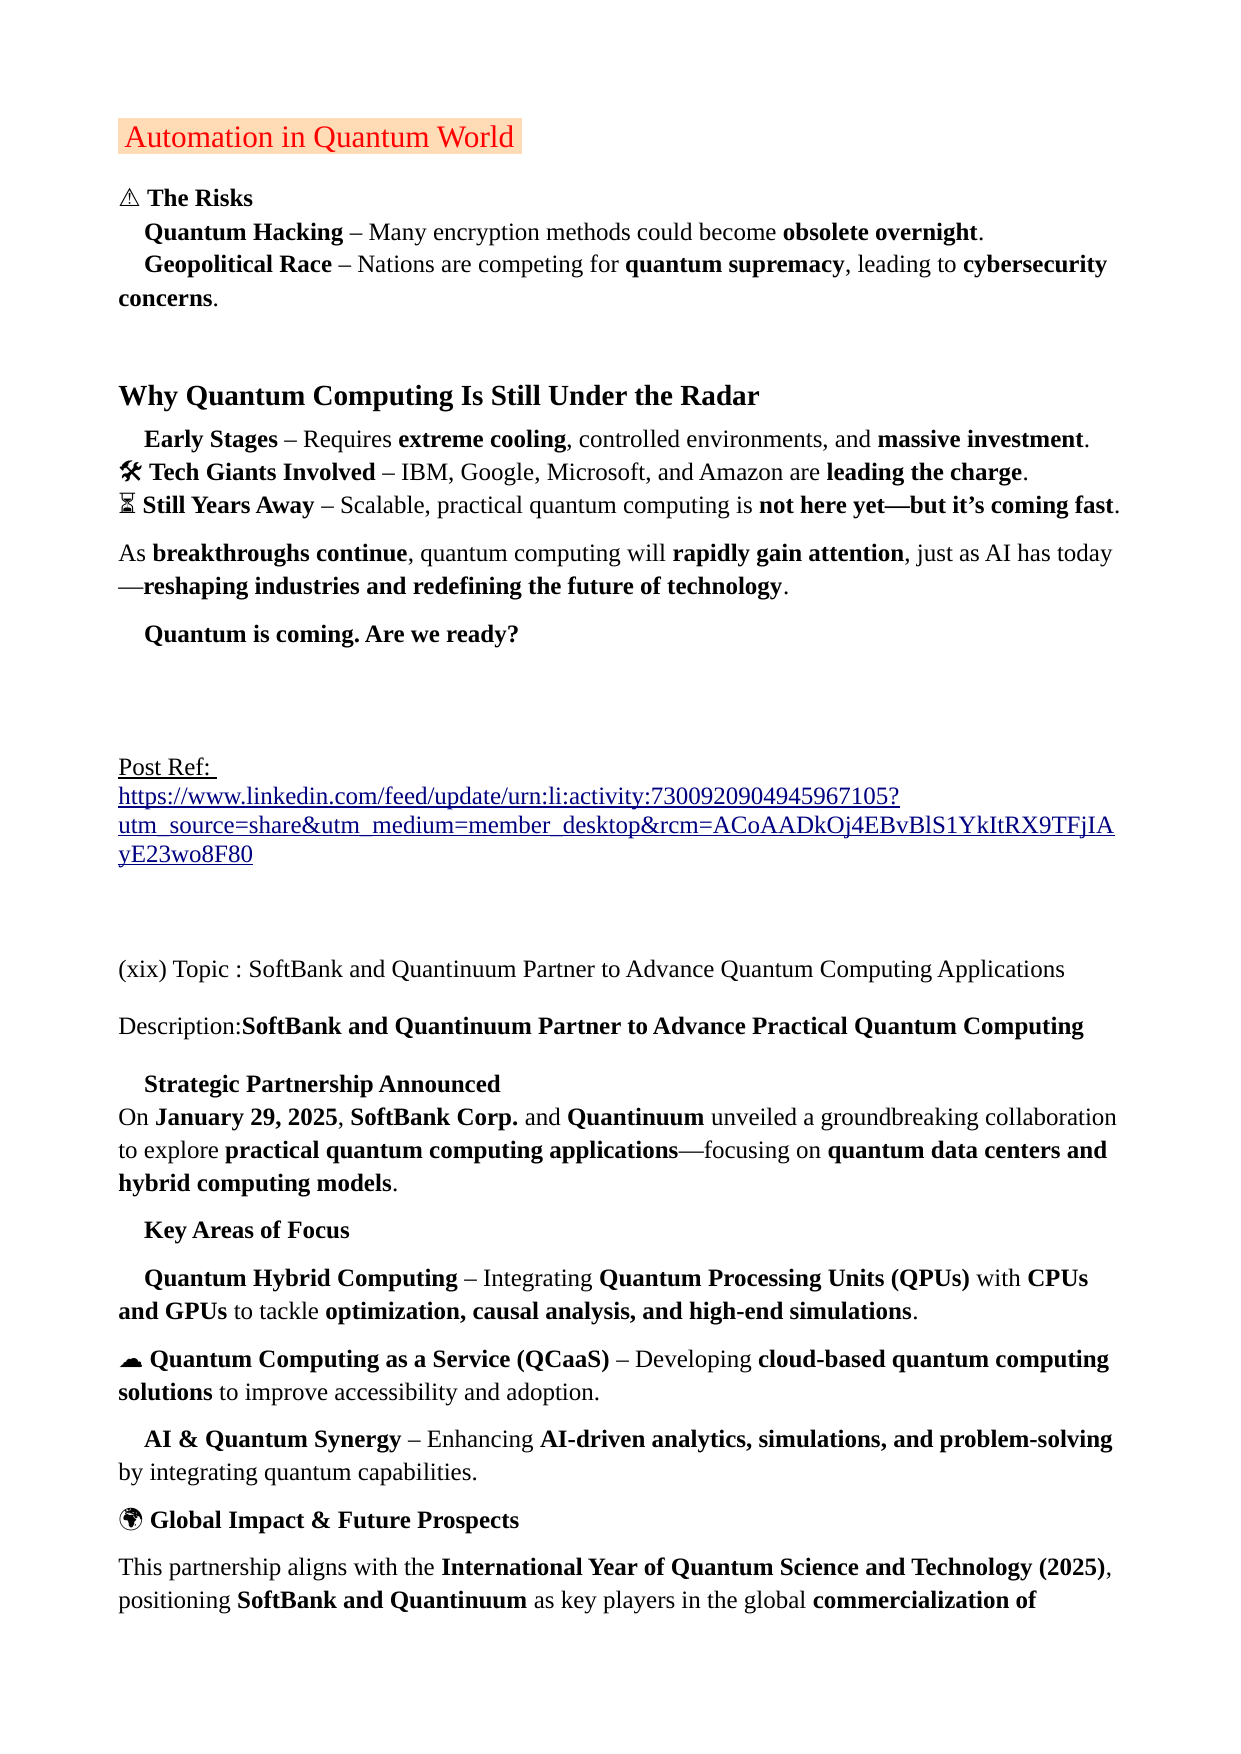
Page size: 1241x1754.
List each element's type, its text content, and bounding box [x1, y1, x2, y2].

text ⚠️ The Risks 🔸 Quantum Hacking – Many encryption methods could become obsolete overnight. 🔸 Geopolitical Race – Nations are competing for quantum supremacy, leading to cybersecurity concerns. [118, 183, 1122, 311]
text As breakthroughs continue, quantum computing will rapidly gain attention, just as AI has today—reshaping industries and redefining the future of technology. [118, 538, 1122, 600]
text 🌍 Global Impact & Future Prospects [118, 1505, 1122, 1534]
text 🚧 Early Stages – Requires extreme cooling, controlled environments, and massive investment. 🛠 Tech Giants Involved – IBM, Google, Microsoft, and Amazon are leading the charge. ⏳ Still Years Away – Scalable, practical quantum computing is not here yet—but it’s coming fast. [118, 424, 1122, 519]
text 💡 Quantum Hybrid Computing – Integrating Quantum Processing Units (QPUs) with CPUs and GPUs to tackle optimization, causal analysis, and high-end simulations. [118, 1263, 1122, 1325]
text ☁️ Quantum Computing as a Service (QCaaS) – Developing cloud-based quantum computing solutions to improve accessibility and adoption. [118, 1344, 1122, 1405]
subtitle Why Quantum Computing Is Still Under the Radar [118, 345, 1122, 412]
text 🔷 Strategic Partnership Announced On January 29, 2025, SoftBank Corp. and Quantinuum unveiled a groundbreaking collaboration to explore practical quantum computing applications—focusing on quantum data centers and hybrid computing models. [118, 1069, 1122, 1197]
text Post Ref: https://www.linkedin.com/feed/update/urn:li:activity:7300920904945967105?utm_source=share&utm_medium=member_desktop&rcm=ACoAADkOj4EBvBlS1YkItRX9TFjIAyE23wo8F80 (xix) Topic : SoftBank and Quantinuum Partner to Advance Quantum Computing Applications Description:SoftBank and Quantinuum Partner to Advance Practical Quantum Computing [118, 666, 1122, 1069]
text 🚀 Key Areas of Focus [118, 1215, 1122, 1244]
text 🔥 Quantum is coming. Are we ready? [118, 619, 1122, 647]
text 🤖 AI & Quantum Synergy – Enhancing AI-driven analytics, simulations, and problem-solving by integrating quantum capabilities. [118, 1424, 1122, 1486]
text This partnership aligns with the International Year of Quantum Science and Technology (2025), positioning SoftBank and Quantinuum as key players in the global commercialization of [118, 1552, 1122, 1614]
